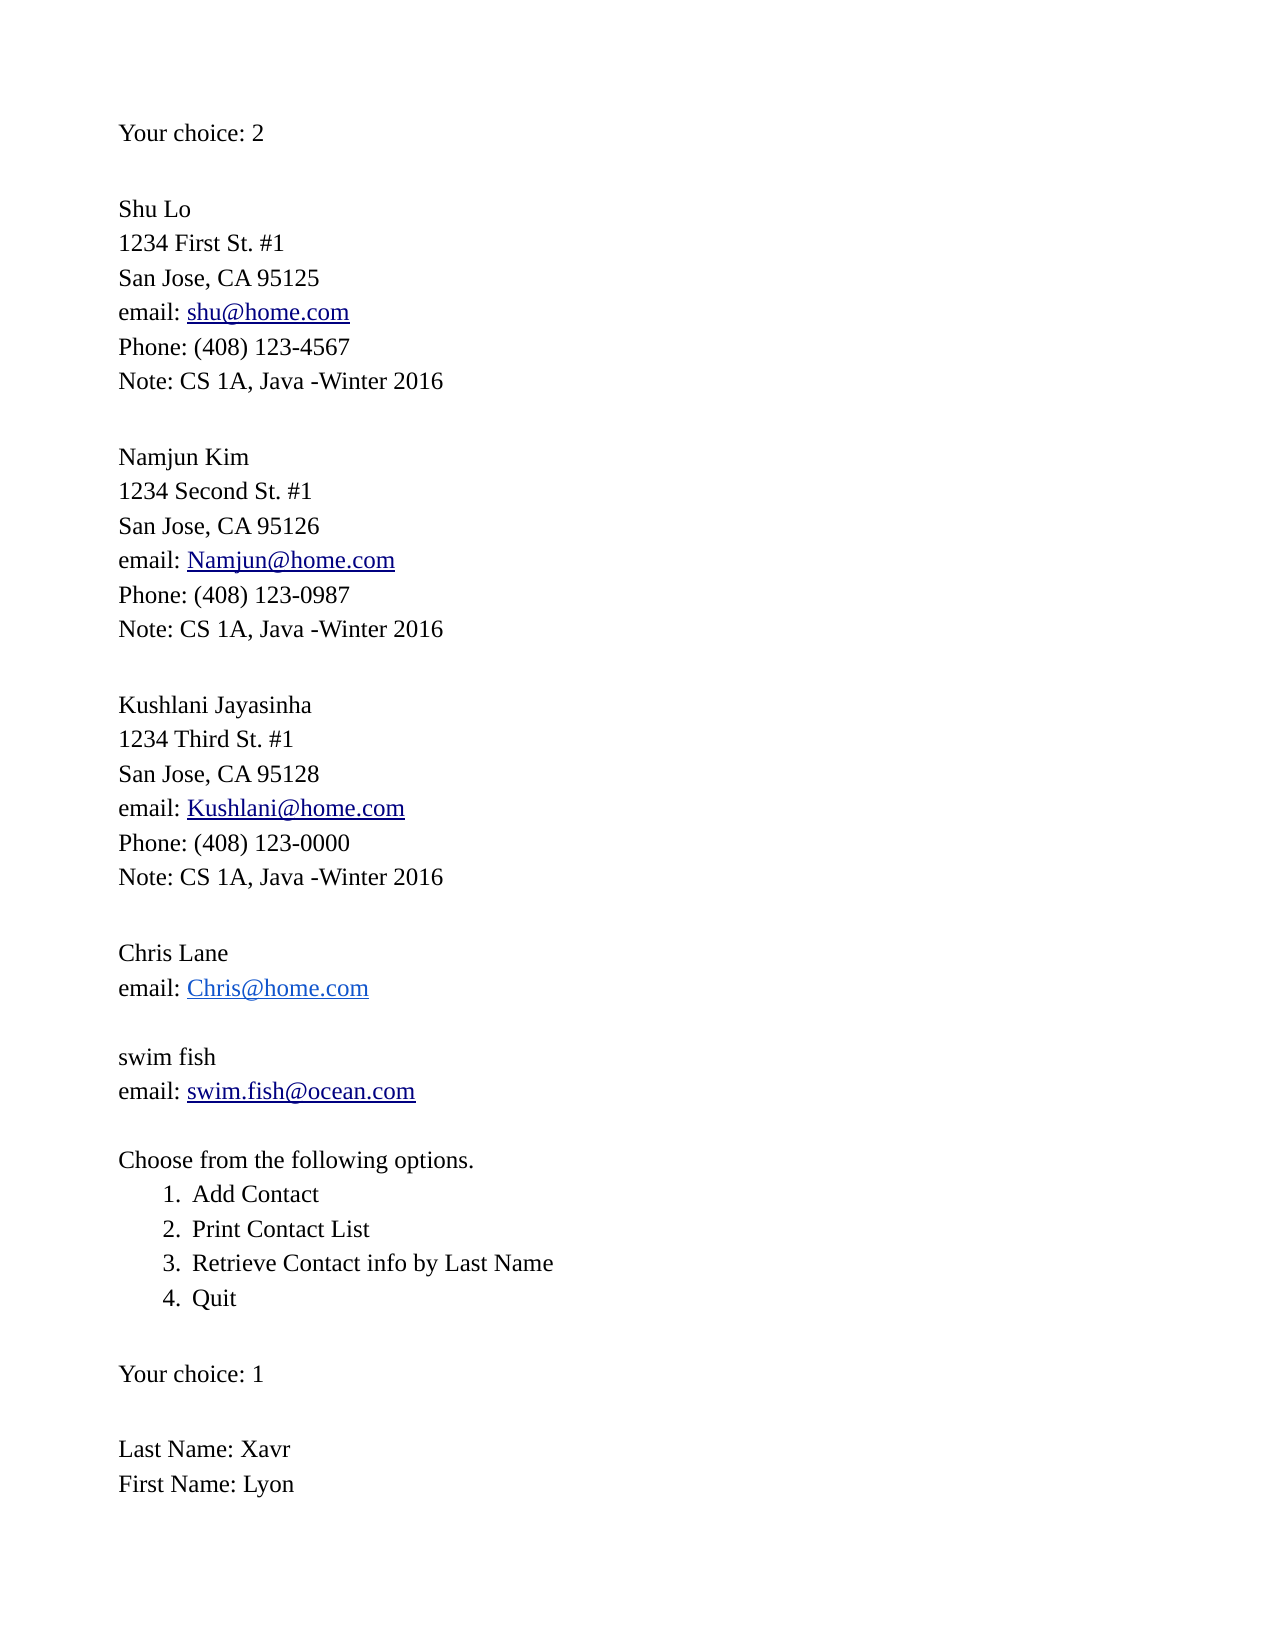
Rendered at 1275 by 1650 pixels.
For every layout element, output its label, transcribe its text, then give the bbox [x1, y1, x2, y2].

text Shu Lo [118, 194, 1157, 223]
list Add Contact [162, 1179, 1157, 1208]
text San Jose, CA 95125 [118, 263, 1157, 292]
text swim fish [118, 1042, 1157, 1070]
text email: Chris@home.com [118, 973, 1157, 1001]
text Phone: (408) 123-4567 [118, 332, 1157, 361]
text Note: CS 1A, Java -Winter 2016 [118, 366, 1157, 395]
text Namjun Kim [118, 442, 1157, 471]
list Retrieve Contact info by Last Name [162, 1248, 1157, 1277]
text San Jose, CA 95126 [118, 511, 1157, 540]
text Phone: (408) 123-0000 [118, 828, 1157, 857]
text Note: CS 1A, Java -Winter 2016 [118, 862, 1157, 891]
list Quit [162, 1283, 1157, 1312]
text 1234 First St. #1 [118, 228, 1157, 257]
list Print Contact List [162, 1214, 1157, 1243]
text email: swim.fish@ocean.com [118, 1076, 1157, 1105]
text Choose from the following options. [118, 1145, 1157, 1174]
text 1234 Third St. #1 [118, 724, 1157, 753]
text Kushlani Jayasinha [118, 690, 1157, 719]
text email: shu@home.com [118, 297, 1157, 326]
text Chris Lane [118, 938, 1157, 967]
text Phone: (408) 123-0987 [118, 580, 1157, 609]
text San Jose, CA 95128 [118, 759, 1157, 788]
text Your choice: 2 [118, 118, 1157, 147]
text email: Kushlani@home.com [118, 793, 1157, 822]
text Note: CS 1A, Java -Winter 2016 [118, 614, 1157, 643]
text Your choice: 1 [118, 1359, 1157, 1387]
text 1234 Second St. #1 [118, 476, 1157, 505]
text Last Name: Xavr [118, 1434, 1157, 1463]
text First Name: Lyon [118, 1469, 1157, 1498]
text email: Namjun@home.com [118, 545, 1157, 574]
